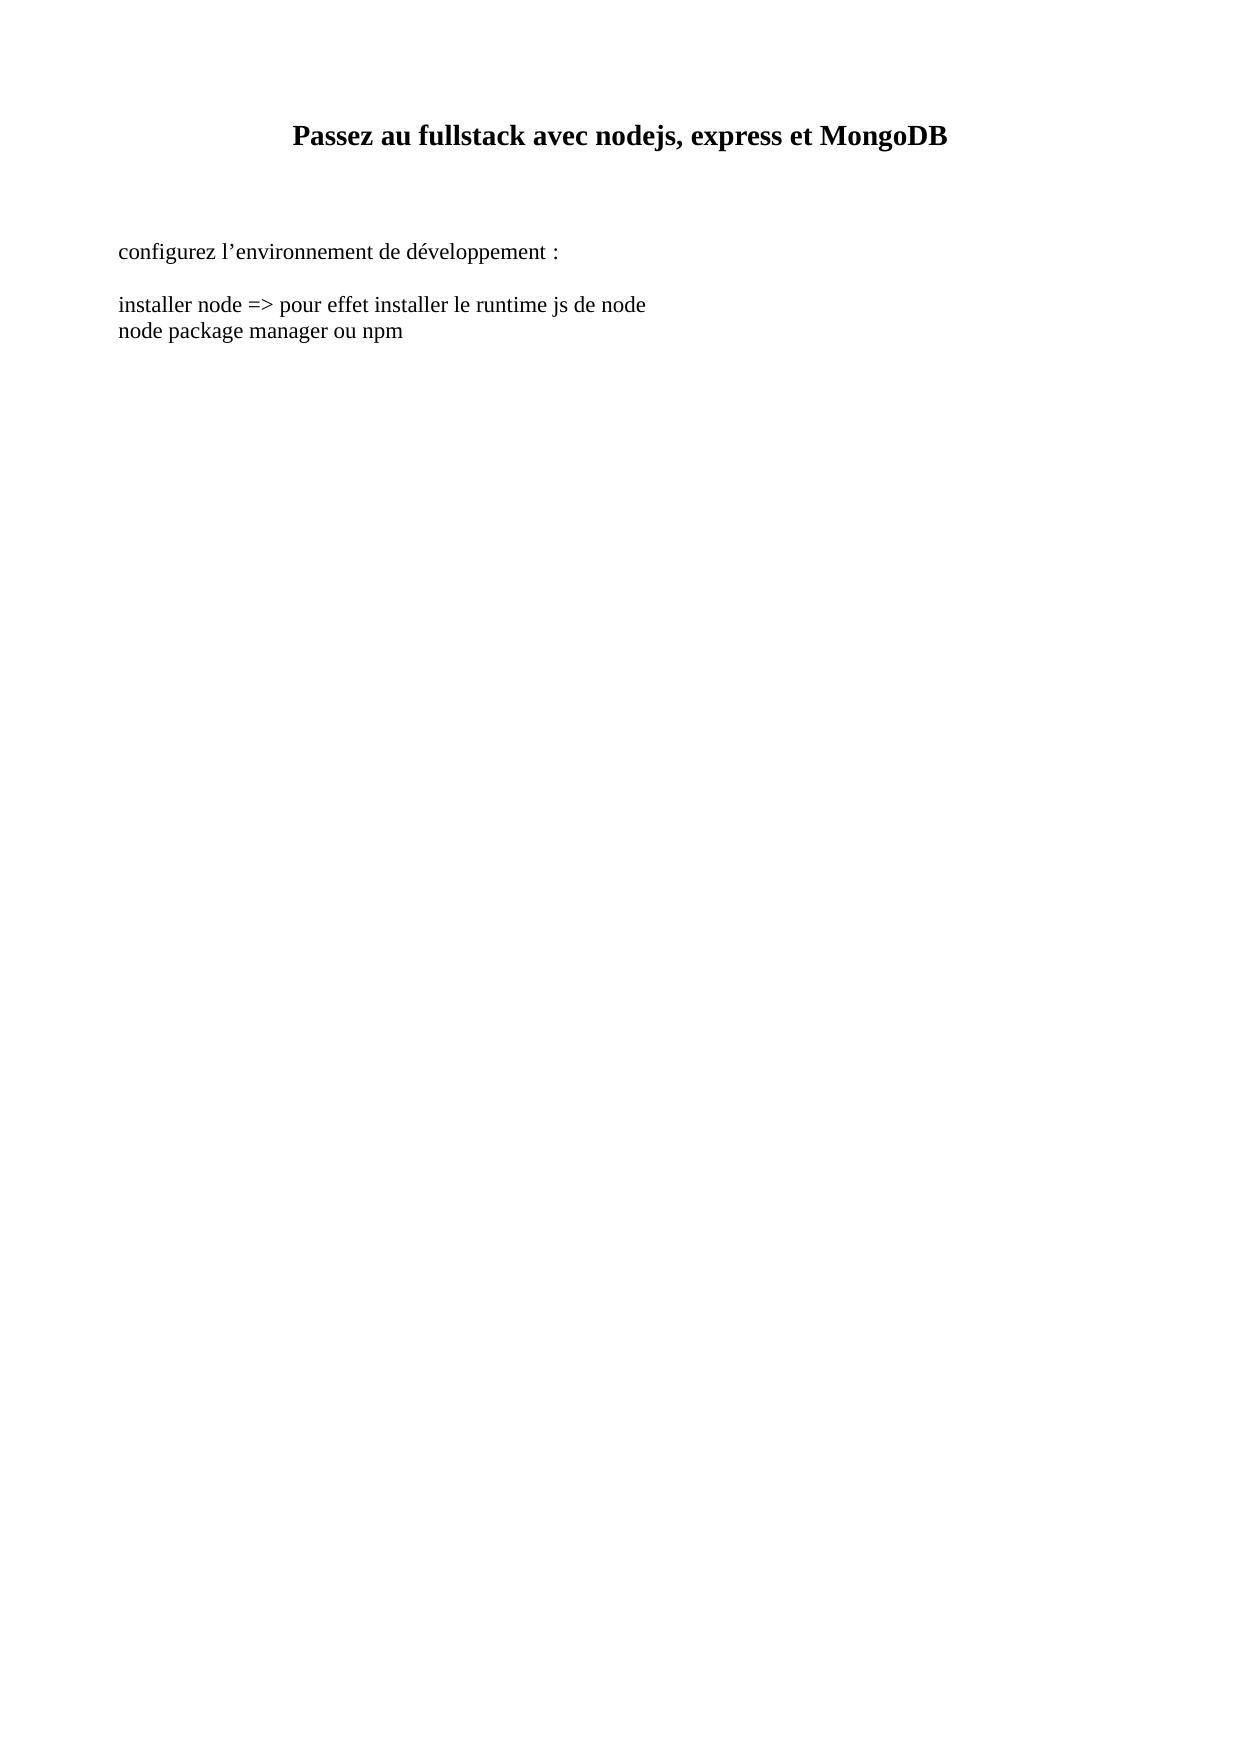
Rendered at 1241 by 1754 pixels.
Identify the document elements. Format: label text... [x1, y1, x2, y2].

text Passez au fullstack avec nodejs, express et MongoDB [118, 118, 1122, 152]
text configurez l’environnement de développement : [118, 238, 1122, 264]
text installer node => pour effet installer le runtime js de node [118, 291, 1122, 317]
text node package manager ou npm [118, 317, 1122, 343]
